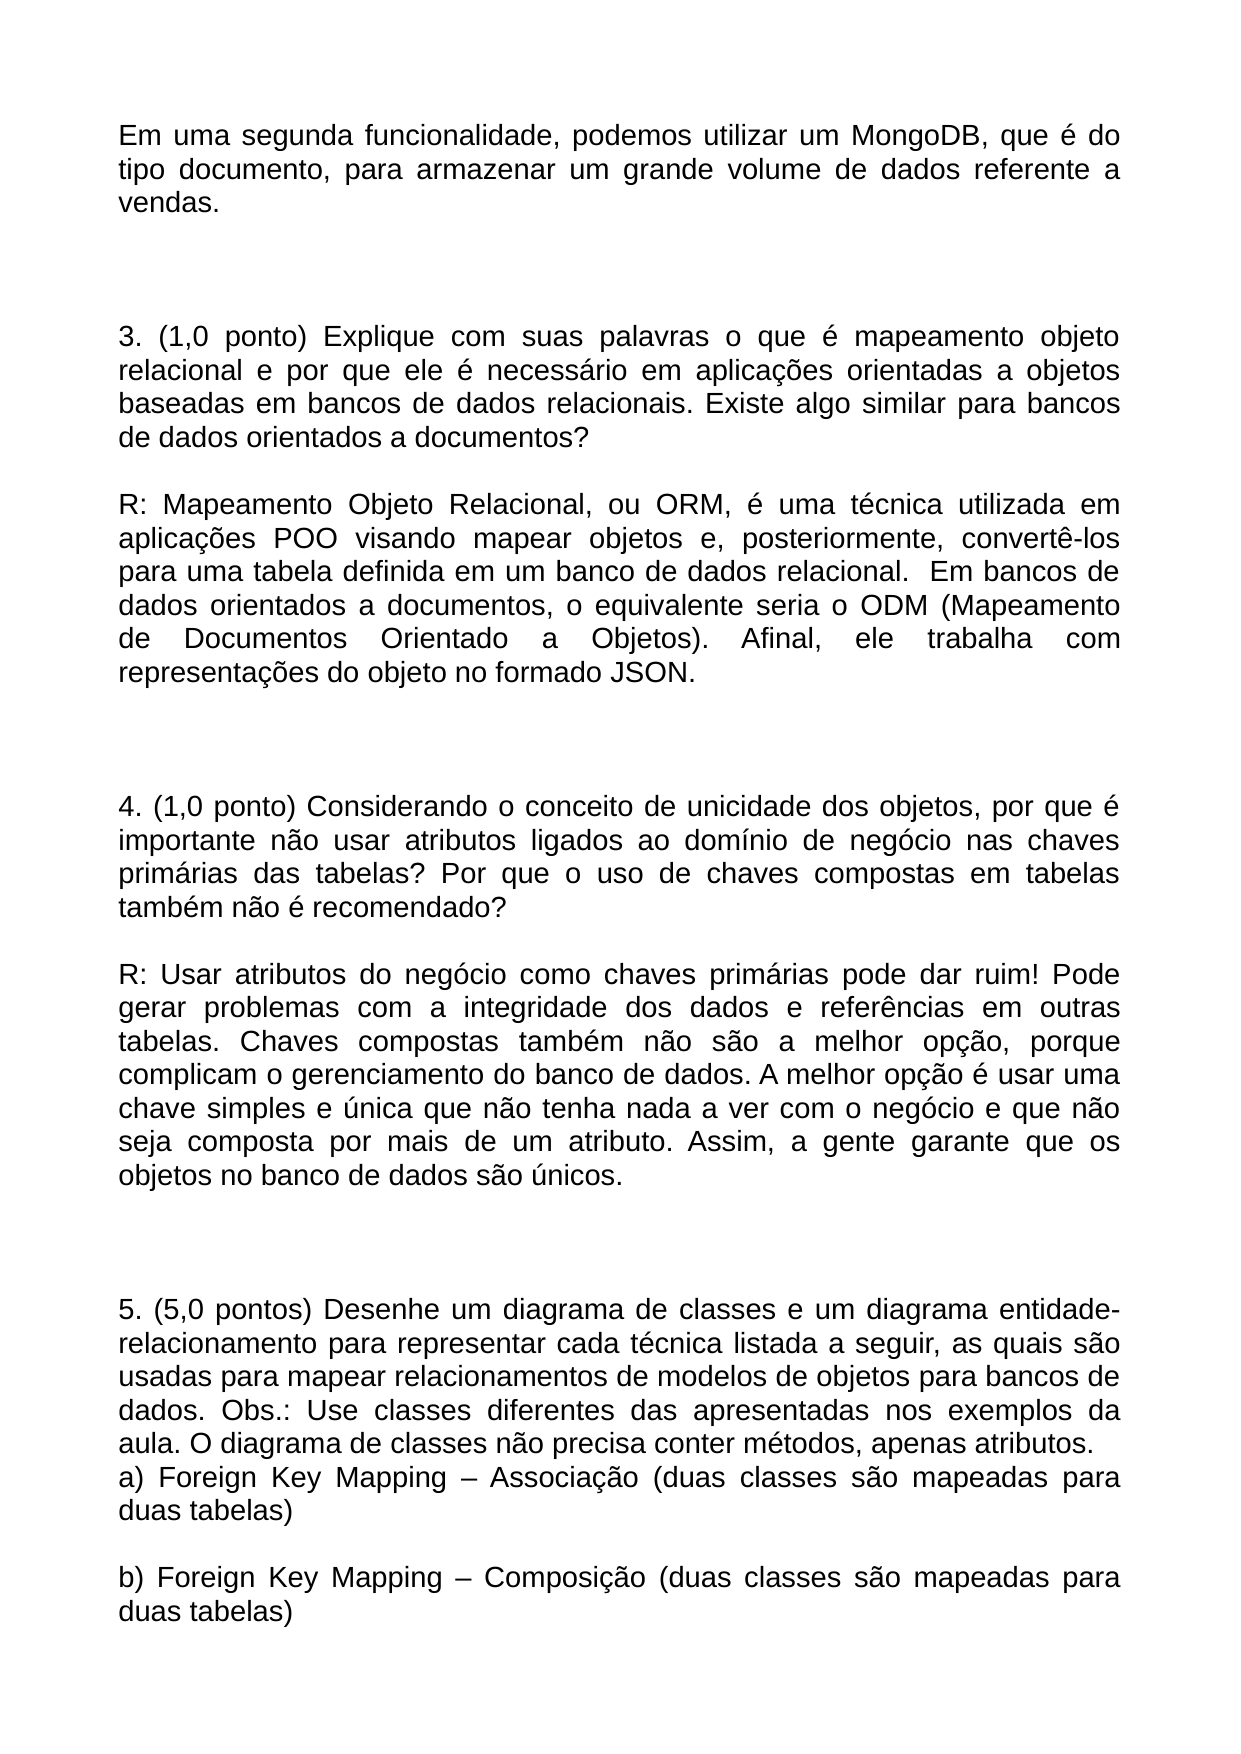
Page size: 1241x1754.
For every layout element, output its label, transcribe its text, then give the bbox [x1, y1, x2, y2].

text a) Foreign Key Mapping – Associação (duas classes são mapeadas para duas tabelas) [118, 1460, 1122, 1527]
text b) Foreign Key Mapping – Composição (duas classes são mapeadas para duas tabelas) [118, 1560, 1122, 1627]
text Em uma segunda funcionalidade, podemos utilizar um MongoDB, que é do tipo documento, para armazenar um grande volume de dados referente a vendas. [118, 118, 1122, 219]
text 4. (1,0 ponto) Considerando o conceito de unicidade dos objetos, por que é importante não usar atributos ligados ao domínio de negócio nas chaves primárias das tabelas? Por que o uso de chaves compostas em tabelas também não é recomendado? [118, 789, 1122, 923]
text R: Usar atributos do negócio como chaves primárias pode dar ruim! Pode gerar problemas com a integridade dos dados e referências em outras tabelas. Chaves compostas também não são a melhor opção, porque complicam o gerenciamento do banco de dados. A melhor opção é usar uma chave simples e única que não tenha nada a ver com o negócio e que não seja composta por mais de um atributo. Assim, a gente garante que os objetos no banco de dados são únicos. [118, 957, 1122, 1191]
text 3. (1,0 ponto) Explique com suas palavras o que é mapeamento objeto relacional e por que ele é necessário em aplicações orientadas a objetos baseadas em bancos de dados relacionais. Existe algo similar para bancos de dados orientados a documentos? [118, 319, 1122, 453]
text 5. (5,0 pontos) Desenhe um diagrama de classes e um diagrama entidade-relacionamento para representar cada técnica listada a seguir, as quais são usadas para mapear relacionamentos de modelos de objetos para bancos de dados. Obs.: Use classes diferentes das apresentadas nos exemplos da aula. O diagrama de classes não precisa conter métodos, apenas atributos. [118, 1292, 1122, 1460]
text R: Mapeamento Objeto Relacional, ou ORM, é uma técnica utilizada em aplicações POO visando mapear objetos e, posteriormente, convertê-los para uma tabela definida em um banco de dados relacional. Em bancos de dados orientados a documentos, o equivalente seria o ODM (Mapeamento de Documentos Orientado a Objetos). Afinal, ele trabalha com representações do objeto no formado JSON. [118, 487, 1122, 688]
